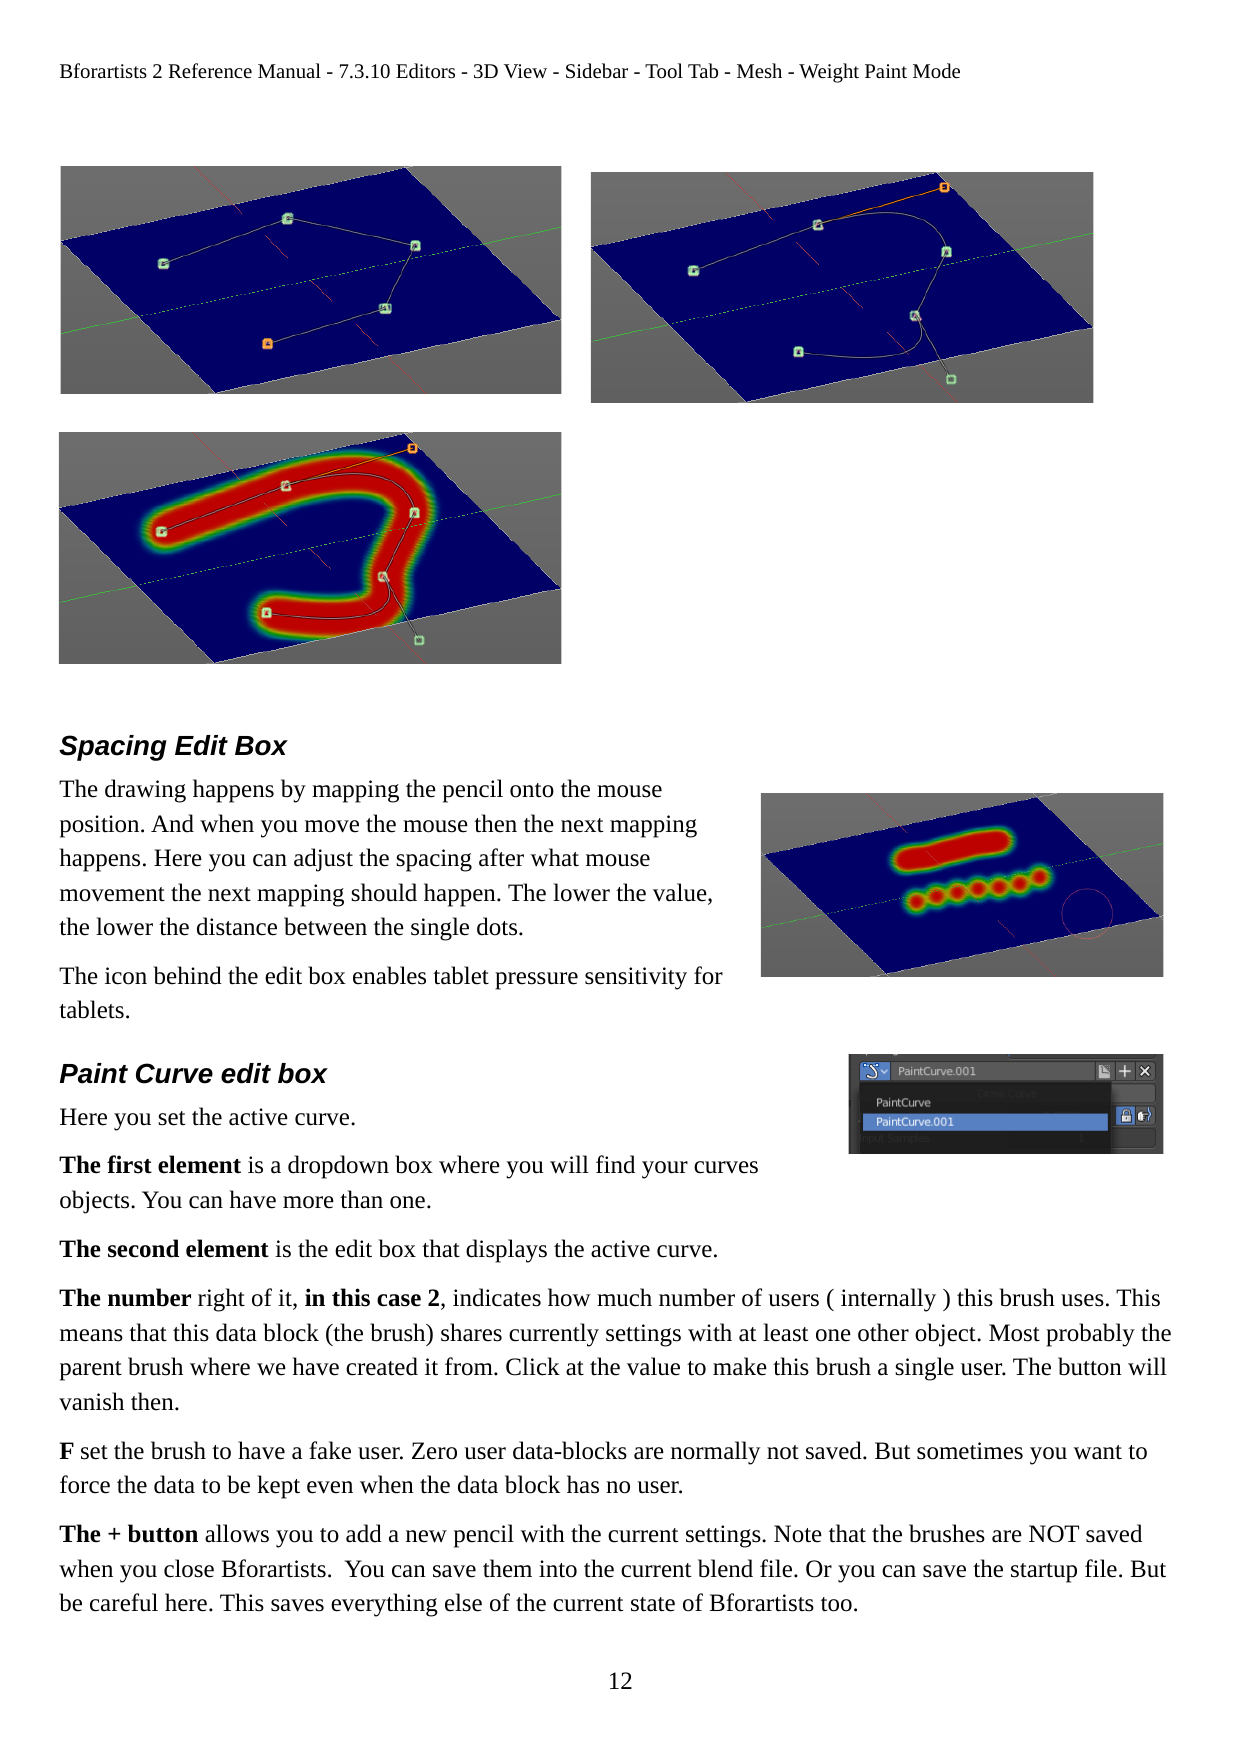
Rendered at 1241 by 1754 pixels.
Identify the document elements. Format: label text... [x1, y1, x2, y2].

picture [760, 793, 1164, 977]
subtitle [1164, 1057, 1181, 1089]
text The + button allows you to add a new pencil with the current settings. Note that the brushes are NOT saved when you close Bforartists. You can save them into the current blend file. Or you can save the startup file. But be careful here. This saves everything else of the current state of Bforartists too. [59, 1519, 1181, 1617]
text F set the brush to have a fake user. Zero user data-blocks are normally not saved. But sometimes you want to force the data to be kept even when the data block has no user. [59, 1436, 1181, 1499]
subtitle Spacing Edit Box [59, 730, 1181, 762]
subtitle Paint Curve edit box [59, 1057, 848, 1089]
text The number right of it, in this case 2, indicates how much number of users ( internally ) this brush uses. This means that this data block (the brush) shares currently settings with at least one other object. Most probably the parent brush where we have created it from. Click at the value to make this brush a single user. The button will vanish then. [59, 1283, 1181, 1415]
picture [848, 1054, 1164, 1154]
text The drawing happens by mapping the pencil onto the mouse position. And when you move the mouse then the next mapping happens. Here you can adjust the spacing after what mouse movement the next mapping should happen. The lower the value, the lower the distance between the single dots. [59, 774, 1181, 941]
text The icon behind the edit box enables tablet pressure sensitivity for tablets. [59, 961, 1181, 1024]
text The second element is the edit box that displays the active curve. [59, 1234, 1181, 1263]
picture [58, 432, 562, 664]
picture [60, 166, 562, 394]
text The first element is a dropdown box where you will find your curves objects. You can have more than one. [59, 1151, 1181, 1214]
picture [590, 172, 1094, 403]
text Here you set the active curve. [59, 1102, 848, 1130]
